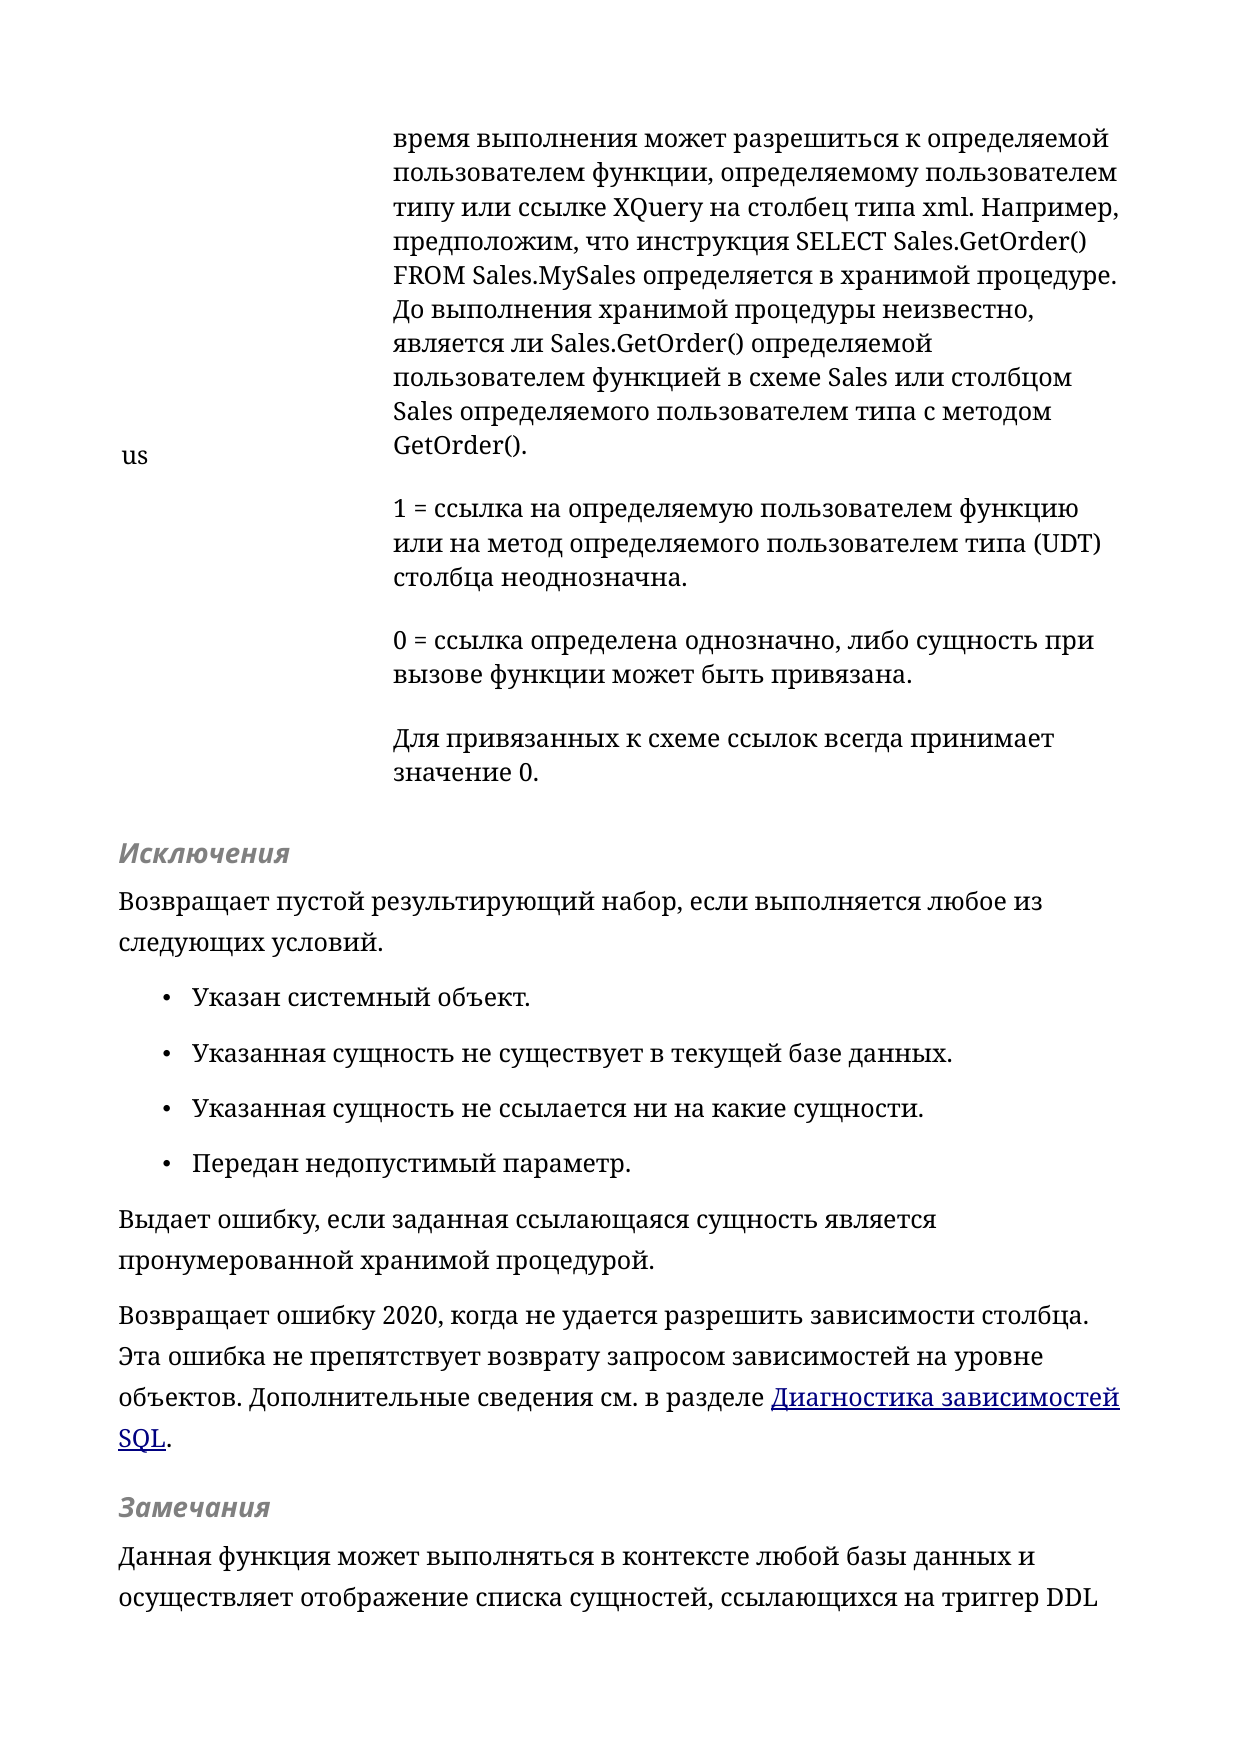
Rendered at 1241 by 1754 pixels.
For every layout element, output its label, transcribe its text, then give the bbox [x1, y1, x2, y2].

text Возвращает ошибку 2020, когда не удается разрешить зависимости столбца. Эта ошибка не препятствует возврату запросом зависимостей на уровне объектов. Дополнительные сведения см. в разделе Диагностика зависимостей SQL. [118, 1298, 1122, 1454]
list Передан недопустимый параметр. [162, 1146, 1122, 1180]
text Данная функция может выполняться в контексте любой базы данных и осуществляет отображение списка сущностей, ссылающихся на триггер DDL [118, 1538, 1122, 1613]
table_cell время выполнения может разрешиться к определяемой пользователем функции, определяемому пользователем типу или ссылке XQuery на столбец типа xml. Например, предположим, что инструкция SELECT Sales.GetOrder() FROM Sales.MySales определяется в хранимой процедуре. До выполнения хранимой процедуры неизвестно, является ли Sales.GetOrder() определяемой пользователем функцией в схеме Sales или столбцом Sales определяемого пользователем типа с методом GetOrder(). 1 = ссылка на определяемую пользователем функцию или на метод определяемого пользователем типа (UDT) столбца неоднозначна. 0 = ссылка определена однозначно, либо сущность при вызове функции может быть привязана. Для привязанных к схеме ссылок всегда принимает значение 0. [390, 118, 1122, 821]
table_cell [274, 118, 390, 821]
subtitle Исключения [118, 833, 1122, 871]
text Возвращает пустой результирующий набор, если выполняется любое из следующих условий. [118, 884, 1122, 958]
list Указанная сущность не ссылается ни на какие сущности. [162, 1091, 1122, 1125]
list Указанная сущность не существует в текущей базе данных. [162, 1035, 1122, 1069]
list Указан системный объект. [162, 980, 1122, 1014]
table_cell us [118, 118, 274, 821]
text Выдает ошибку, если заданная ссылающаяся сущность является пронумерованной хранимой процедурой. [118, 1202, 1122, 1276]
subtitle Замечания [118, 1488, 1122, 1526]
